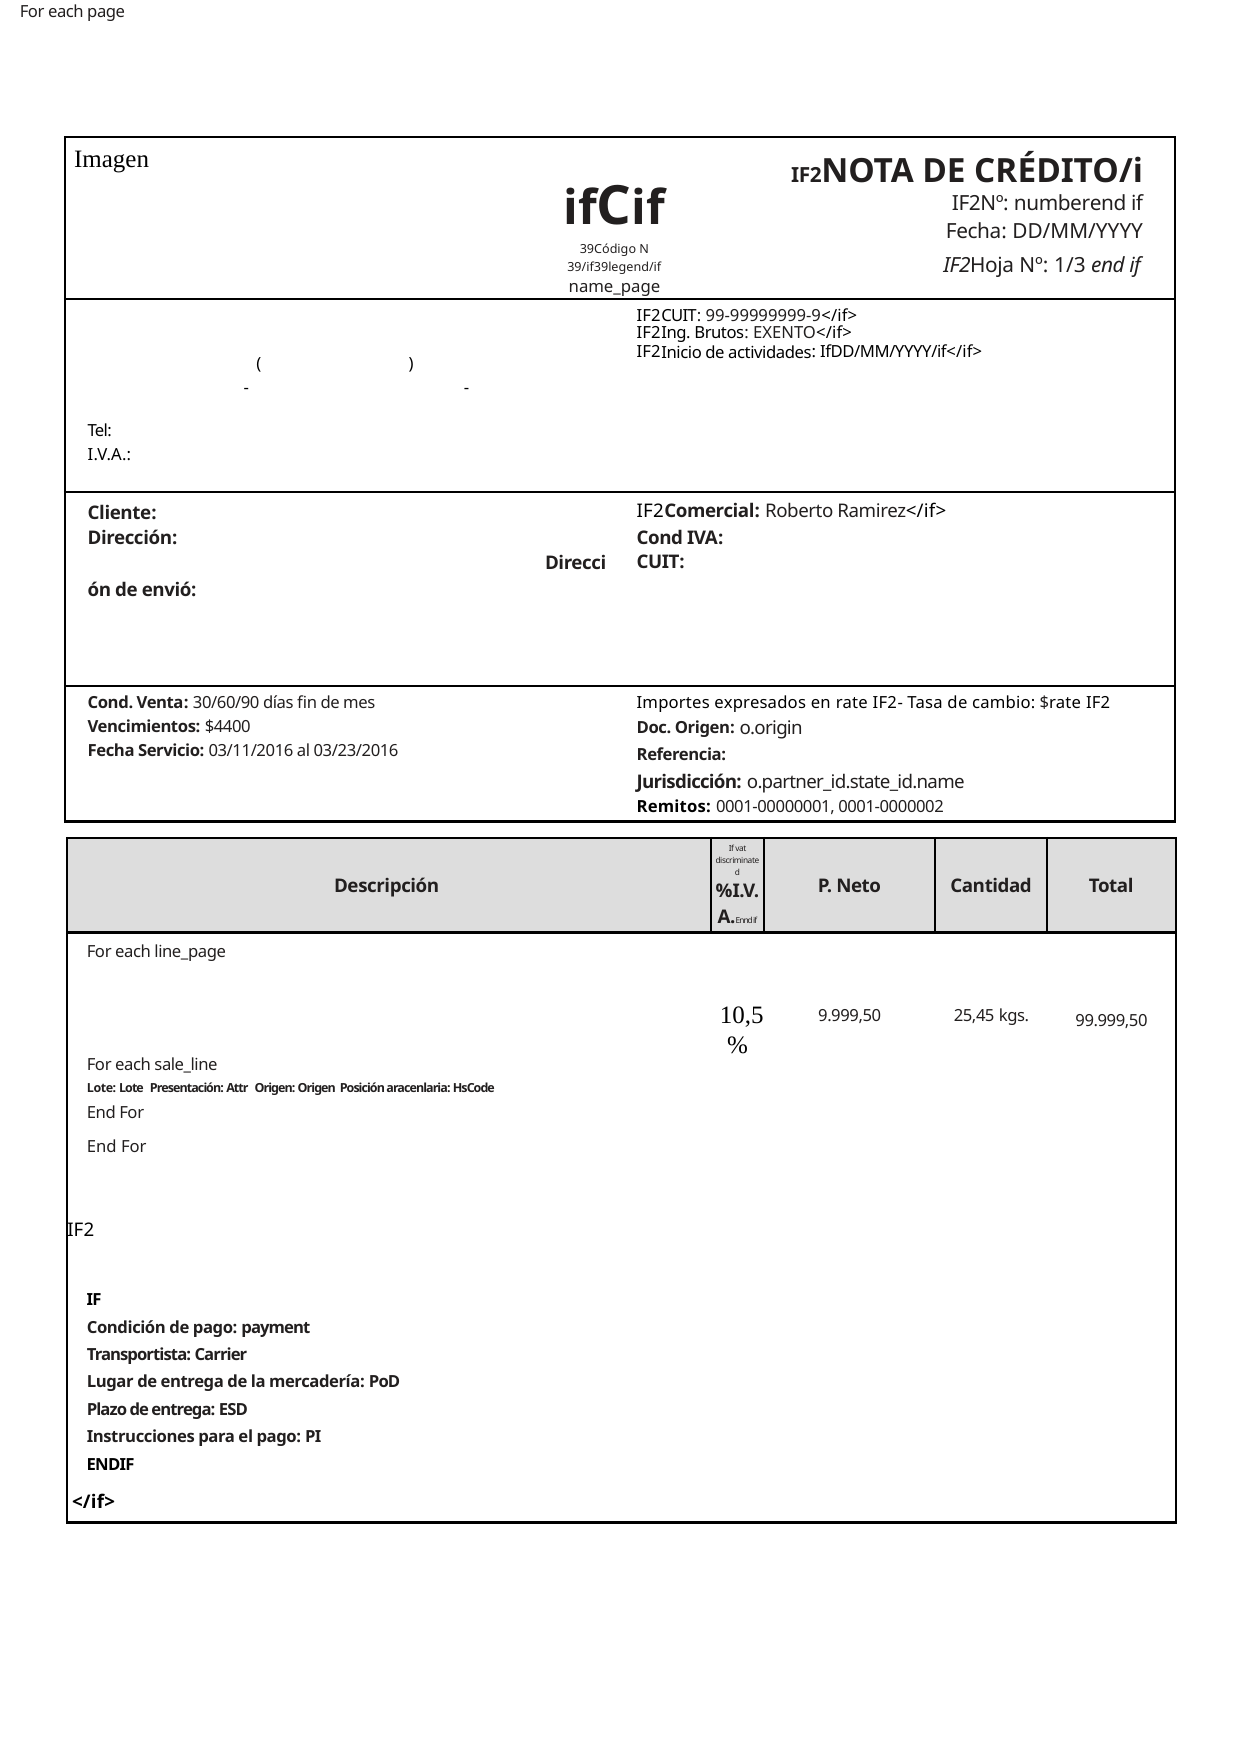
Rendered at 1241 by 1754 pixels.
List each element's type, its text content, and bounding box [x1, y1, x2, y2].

table_cell <line.name + (line._fields.get('lot_ids') and line.lot_ids.mapped('dispatch_number') and '. Despachos: %s' % ', '.join(line.lot_ids.mapped('dispatch_number')) or '')> For each sale_line Lote: Lote Presentación: Attr Origen: Origen Posición aracenlaria: HsCode End For [68, 974, 711, 1129]
table_cell 9.999,50 [764, 974, 935, 1129]
table_cell [711, 1209, 763, 1249]
table_cell Cliente: <o.partner_id.commercial_partner_id.name> Dirección: <partner_address(o.partner_id.commercial_partner_id)> <o.afip_incoterm_id and 'Incoterms:' or ''><o.afip_incoterm_id.name>Dirección de envió: <o.partner_shipping_id.street> <o.partner_shipping_id.state_id.name> <o.partner_shipping_id.state_id.code> <o.partner_shipping_id.country_id.name> [66, 493, 614, 685]
table_cell [764, 1250, 935, 1481]
table_header [66, 138, 537, 298]
table_cell For each line_page [68, 934, 711, 974]
table_cell [1047, 1129, 1175, 1209]
table_cell 25,45 kgs. [935, 974, 1047, 1129]
table_header P. Neto [765, 839, 934, 931]
table_cell [711, 934, 763, 974]
table_cell Cond. Venta: 30/60/90 días fin de mes Vencimientos: $4400 Fecha Servicio: 03/11/2016 al 03/23/2016 [66, 687, 614, 820]
table_cell Importes expresados en rate IF2- Tasa de cambio: $rate IF2 Doc. Origen: o.origin Referencia: <o.name> Jurisdicción: o.partner_id.state_id.name Remitos: 0001-00000001, 0001-0000002 [614, 687, 1174, 820]
table_cell [1047, 1250, 1175, 1481]
table_header Descripción [68, 839, 710, 931]
table_header Total [1048, 839, 1175, 931]
table_cell [764, 1129, 935, 1209]
table_cell IF2 [68, 1209, 711, 1249]
table_cell [935, 1129, 1047, 1209]
table_cell 10,5% [711, 974, 763, 1129]
table_header ifCif 39Código N 39/if39legend/if name_page [537, 138, 691, 298]
table_cell [711, 1129, 763, 1209]
table_cell [935, 1209, 1047, 1249]
table_header Cantidad [936, 839, 1046, 931]
table_cell End For [68, 1129, 711, 1209]
table_cell 99.999,50 [1047, 974, 1175, 1129]
table_cell [764, 934, 935, 974]
table_cell [1047, 1209, 1175, 1249]
text For each page [19, 0, 1227, 23]
table_cell [1047, 934, 1175, 974]
table_cell </if> [68, 1481, 711, 1521]
table_cell <if test="print_header"> <company.report_company_name or company.name> <company.partner_id.street> (<company.partner_id.zip>) <company.partner_id.city> - <company.partner_id.state_id.name> - <company.partner_id.country_id.name> Tel: <company.partner_id.phone> I.V.A.: <company.partner_id.afip_responsability_type_id.name> <company.partner_id.email> <company.website> </if> [66, 300, 614, 491]
table_header If vat discriminated%I.V.A.Ennd if [712, 839, 763, 931]
table_cell [935, 934, 1047, 974]
table_cell [1047, 1481, 1175, 1521]
table_header IF2NOTA DE CRÉDITO/i IF2Nº: numberend if Fecha: DD/MM/YYYY IF2Hoja Nº: 1/3 end if [691, 138, 1174, 298]
table_cell [711, 1481, 763, 1521]
table_cell [764, 1209, 935, 1249]
table_cell [711, 1250, 763, 1481]
table_cell IF Condición de pago: payment Transportista: Carrier Lugar de entrega de la mercadería: PoD Plazo de entrega: ESD Instrucciones para el pago: PI ENDIF [68, 1250, 711, 1481]
table_cell IF2Comercial: Roberto Ramirez</if> Cond IVA: <o.afip_responsability_type_id.name> CUIT: <o.partner_id.commercial_partner_id.main_id_number> [614, 493, 1174, 685]
table_cell [935, 1250, 1047, 1481]
table_cell [764, 1481, 935, 1521]
table_cell [935, 1481, 1047, 1521]
table_cell IF2CUIT: 99-99999999-9</if> IF2Ing. Brutos: EXENTO</if> IF2Inicio de actividades: IfDD/MM/YYYY/if</if> [614, 300, 1174, 491]
